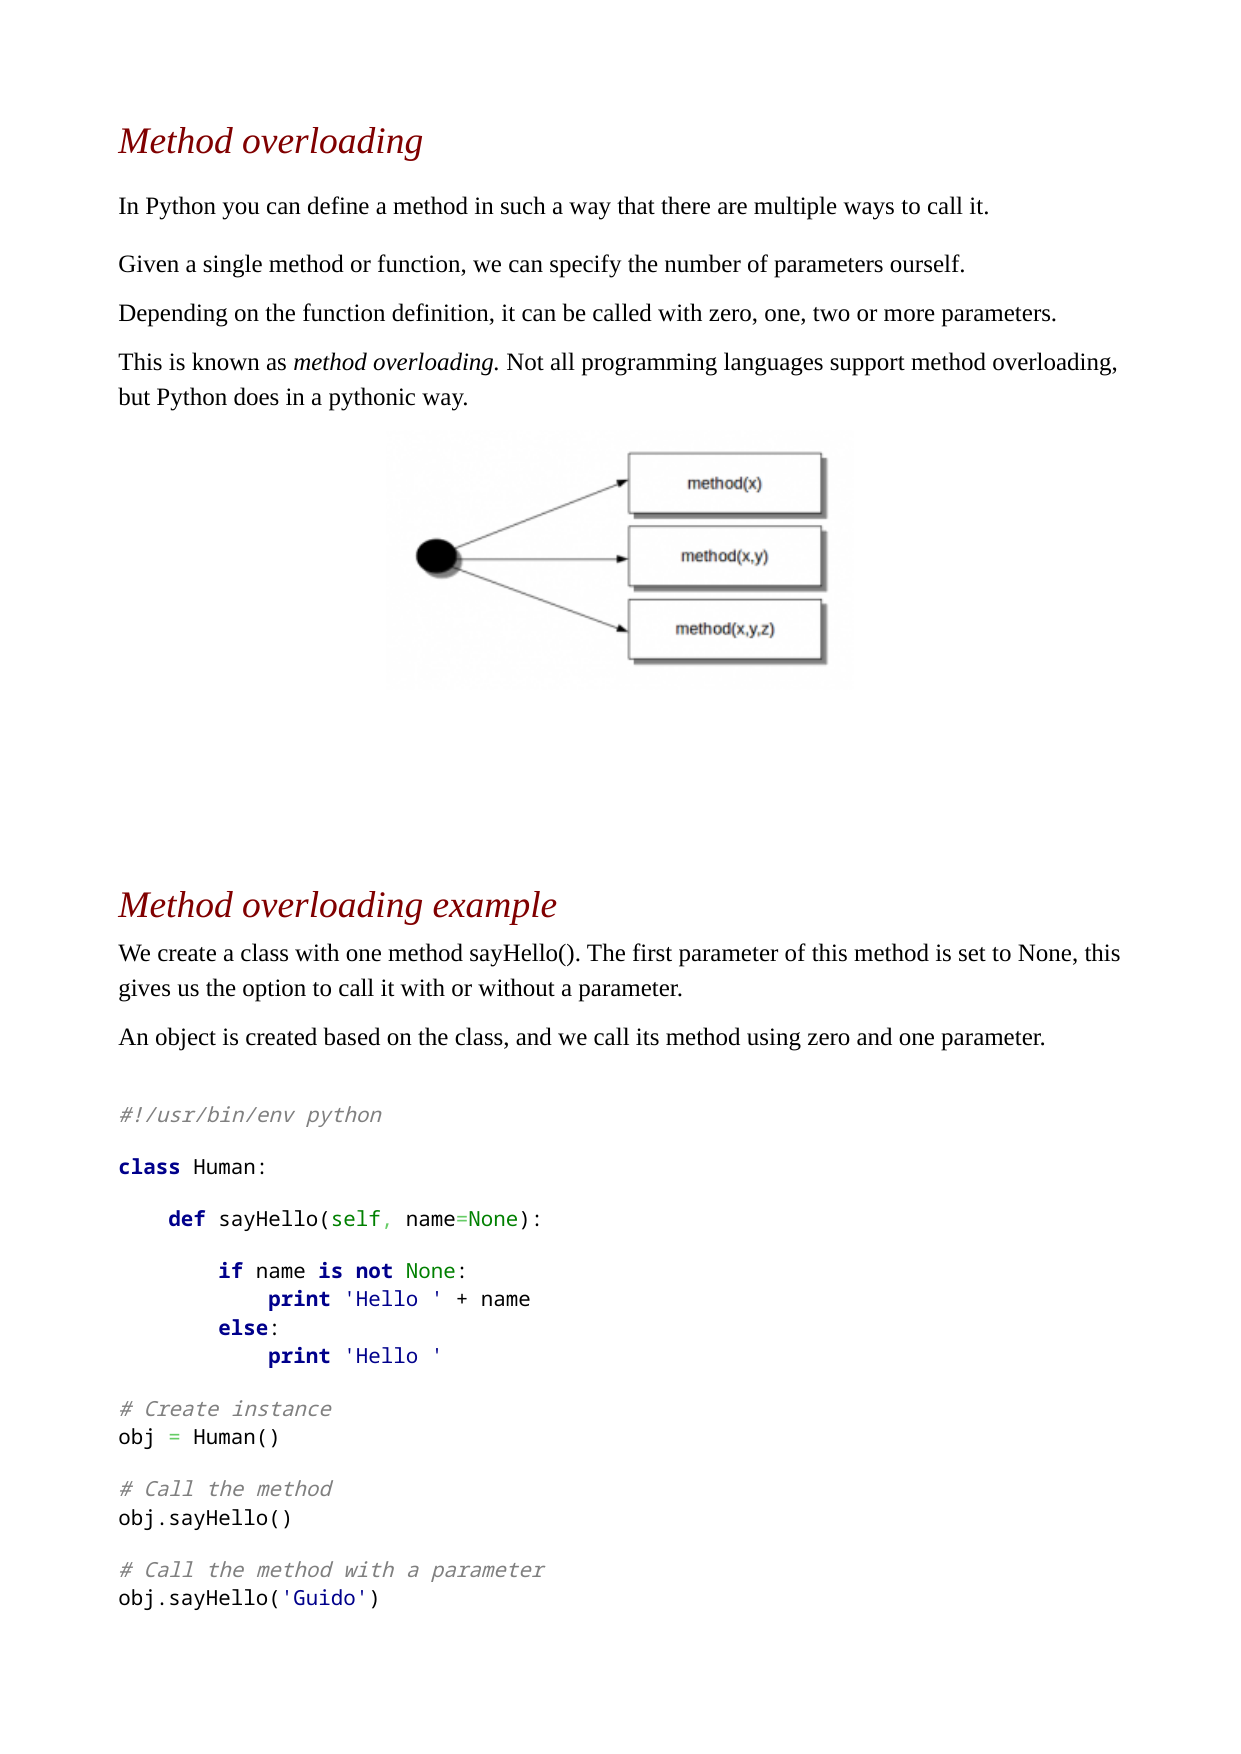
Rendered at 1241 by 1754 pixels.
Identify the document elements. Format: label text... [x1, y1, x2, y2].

text obj.sayHello() [118, 1503, 1122, 1531]
text # Create instance [118, 1394, 1122, 1422]
text #!/usr/bin/env python [118, 1100, 1122, 1128]
text Depending on the function definition, it can be called with zero, one, two or more parameters. [118, 298, 1122, 327]
subtitle Method overloading [118, 118, 1122, 161]
text else: [118, 1313, 1122, 1342]
text if name is not None: [118, 1256, 1122, 1284]
text # Call the method [118, 1474, 1122, 1503]
text An object is created based on the class, and we call its method using zero and one parameter. [118, 1022, 1122, 1051]
text Given a single method or function, we can specify the number of parameters ourself. [118, 249, 1122, 278]
text print 'Hello ' + name [118, 1284, 1122, 1313]
text class Human: [118, 1152, 1122, 1180]
text def sayHello(self, name=None): [118, 1204, 1122, 1232]
text obj = Human() [118, 1422, 1122, 1451]
text This is known as method overloading. Not all programming languages support method overloading, but Python does in a pythonic way. [118, 347, 1122, 410]
text # Call the method with a parameter [118, 1555, 1122, 1583]
text print 'Hello ' [118, 1342, 1122, 1370]
text We create a class with one method sayHello(). The first parameter of this method is set to None, this gives us the option to call it with or without a parameter. [118, 938, 1122, 1002]
text In Python you can define a method in such a way that there are multiple ways to call it. [118, 191, 1122, 219]
picture [385, 430, 855, 690]
text obj.sayHello('Guido') [118, 1583, 1122, 1612]
subtitle Method overloading example [118, 883, 1122, 926]
